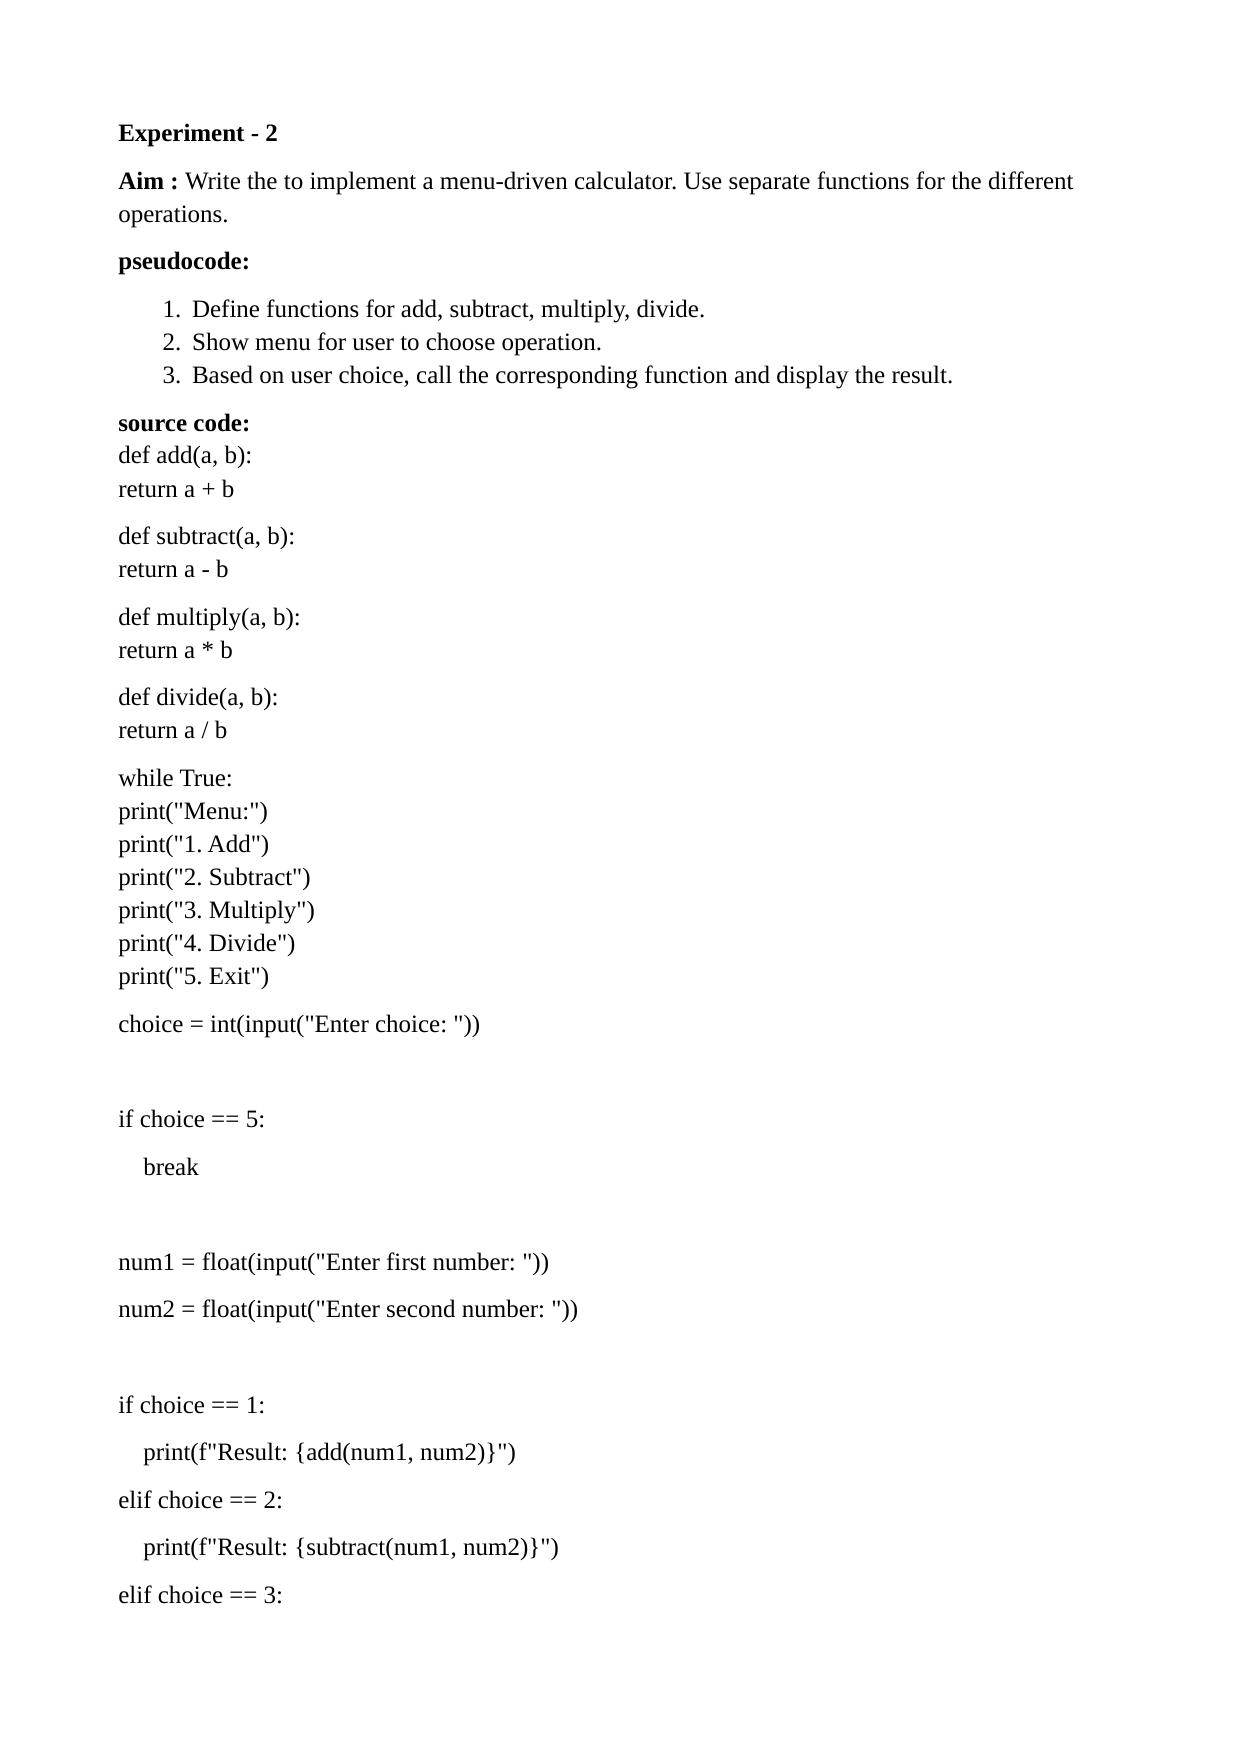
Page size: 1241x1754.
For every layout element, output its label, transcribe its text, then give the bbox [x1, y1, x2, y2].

text break [118, 1152, 1122, 1180]
text elif choice == 3: [118, 1580, 1122, 1609]
text def multiply(a, b): return a * b [118, 602, 1122, 664]
text if choice == 5: [118, 1104, 1122, 1133]
text choice = int(input("Enter choice: ")) [118, 1009, 1122, 1038]
list Define functions for add, subtract, multiply, divide. [162, 294, 1122, 323]
text print(f"Result: {subtract(num1, num2)}") [118, 1532, 1122, 1561]
text num1 = float(input("Enter first number: ")) [118, 1247, 1122, 1276]
text Experiment - 2 [118, 118, 1122, 147]
list Show menu for user to choose operation. [162, 327, 1122, 356]
text elif choice == 2: [118, 1485, 1122, 1514]
text if choice == 1: [118, 1390, 1122, 1418]
text num2 = float(input("Enter second number: ")) [118, 1294, 1122, 1323]
text def divide(a, b): return a / b [118, 682, 1122, 744]
text print(f"Result: {add(num1, num2)}") [118, 1437, 1122, 1466]
text pseudocode: [118, 246, 1122, 275]
text source code: def add(a, b): return a + b [118, 408, 1122, 502]
text while True: print("Menu:") print("1. Add") print("2. Subtract") print("3. Multiply") print("4. Divide") print("5. Exit") [118, 763, 1122, 990]
list Based on user choice, call the corresponding function and display the result. [162, 360, 1122, 389]
text Aim : Write the to implement a menu-driven calculator. Use separate functions for the different operations. [118, 166, 1122, 227]
text def subtract(a, b): return a - b [118, 521, 1122, 583]
